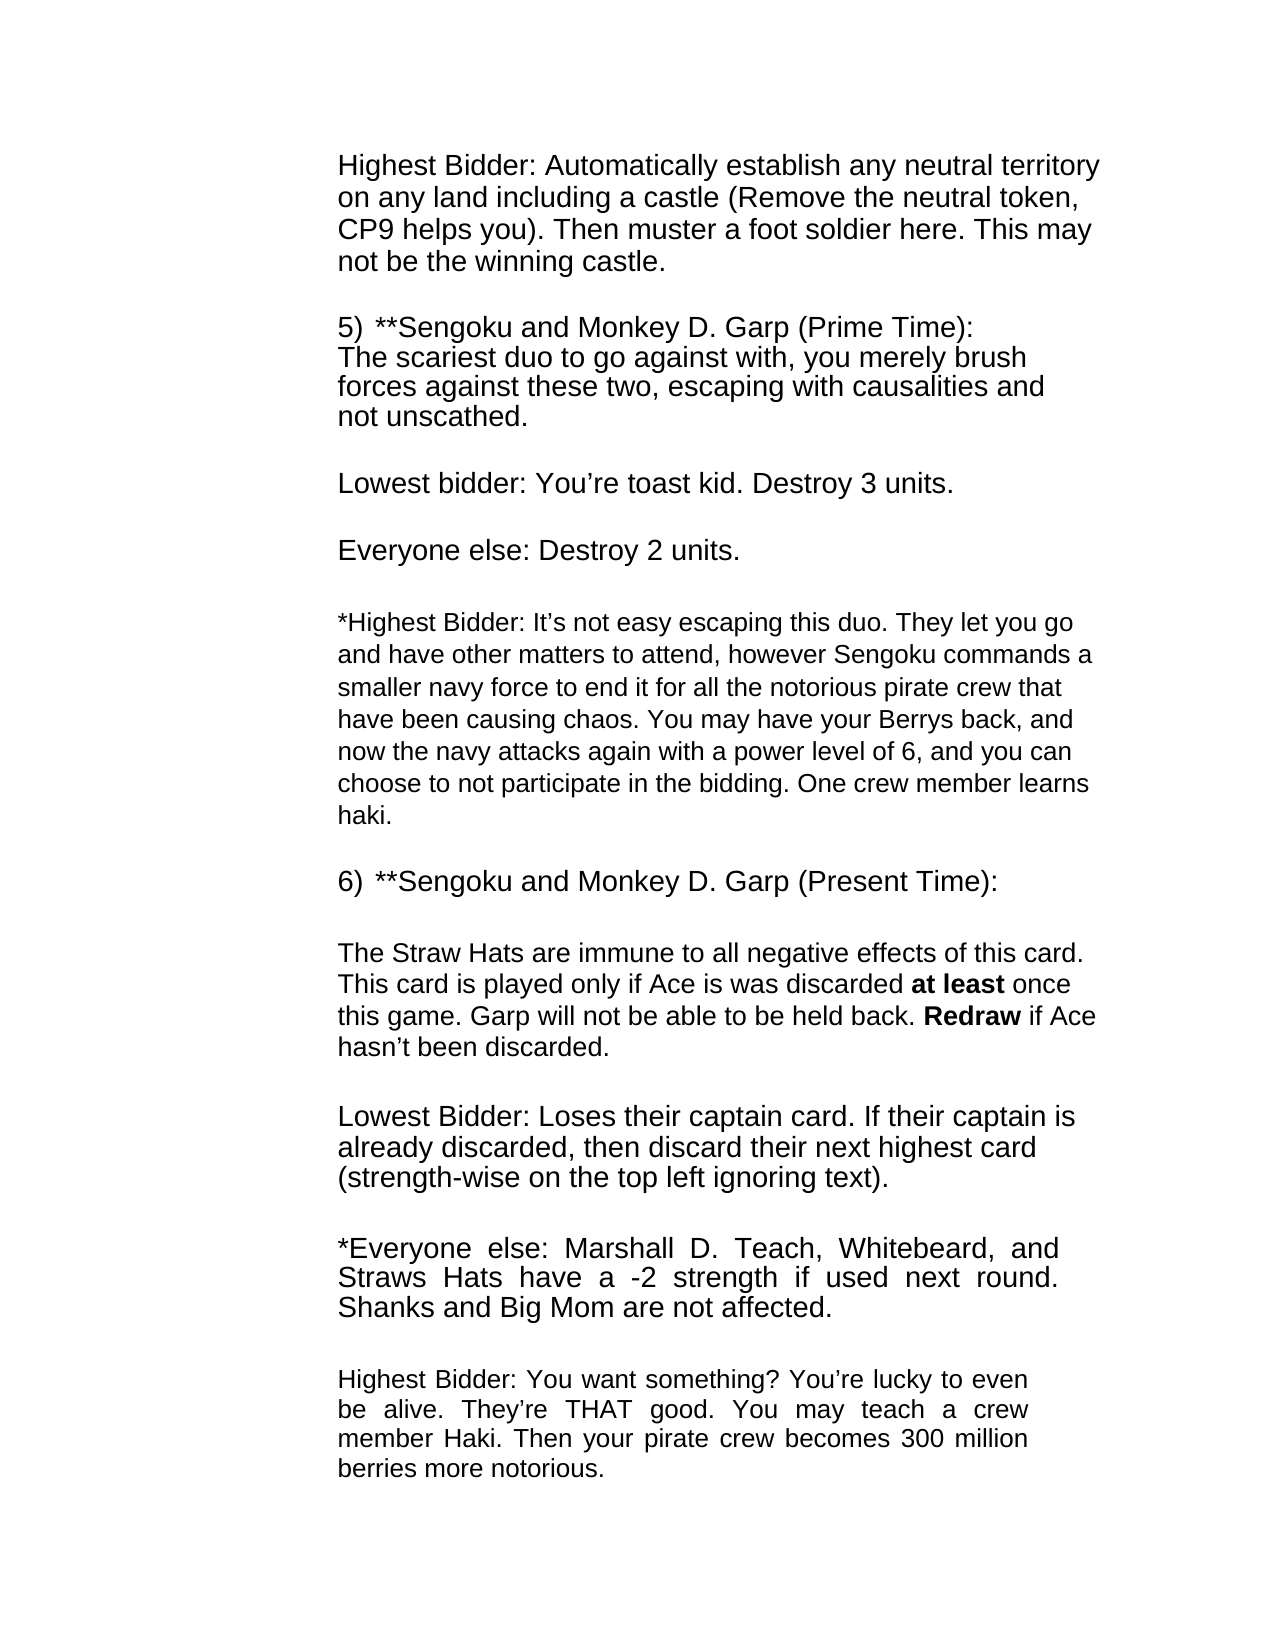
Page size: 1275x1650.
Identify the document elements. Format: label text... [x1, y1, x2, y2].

text Highest Bidder: You want something? You’re lucky to even be alive. They’re THAT good. You may teach a crew member Haki. Then your pirate crew becomes 300 million berries more notorious. [337, 1364, 1029, 1483]
list **Sengoku and Monkey D. Garp (Present Time): [337, 863, 1119, 897]
list **Sengoku and Monkey D. Garp (Prime Time): [337, 311, 1119, 344]
text Highest Bidder: Automatically establish any neutral territory on any land including a castle (Remove the neutral token, CP9 helps you). Then muster a foot soldier here. This may not be the winning castle. [337, 150, 1110, 277]
text *Everyone else: Marshall D. Teach, Whitebeard, and Straws Hats have a -2 strength if used next round. Shanks and Big Mom are not affected. [337, 1235, 1060, 1323]
text Lowest Bidder: Loses their captain card. If their captain is already discarded, then discard their next highest card (strength-wise on the top left ignoring text). [337, 1102, 1119, 1194]
text The scariest duo to go against with, you merely brush forces against these two, escaping with causalities and not unscathed. [337, 344, 1081, 432]
text The Straw Hats are immune to all negative effects of this card. This card is played only if Ace is was discarded at least once this game. Garp will not be able to be held back. Redraw if Ace hasn’t been discarded. [337, 937, 1119, 1062]
text Everyone else: Destroy 2 units. [337, 533, 1119, 567]
text *Highest Bidder: It’s not easy escaping this duo. They let you go and have other matters to attend, however Sengoku commands a smaller navy force to end it for all the notorious pirate crew that have been causing chaos. You may have your Berrys back, and now the navy attacks again with a power level of 6, and you can choose to not participate in the bidding. One crew member learns haki. [337, 607, 1114, 830]
text Lowest bidder: You’re toast kid. Destroy 3 units. [337, 466, 1119, 500]
